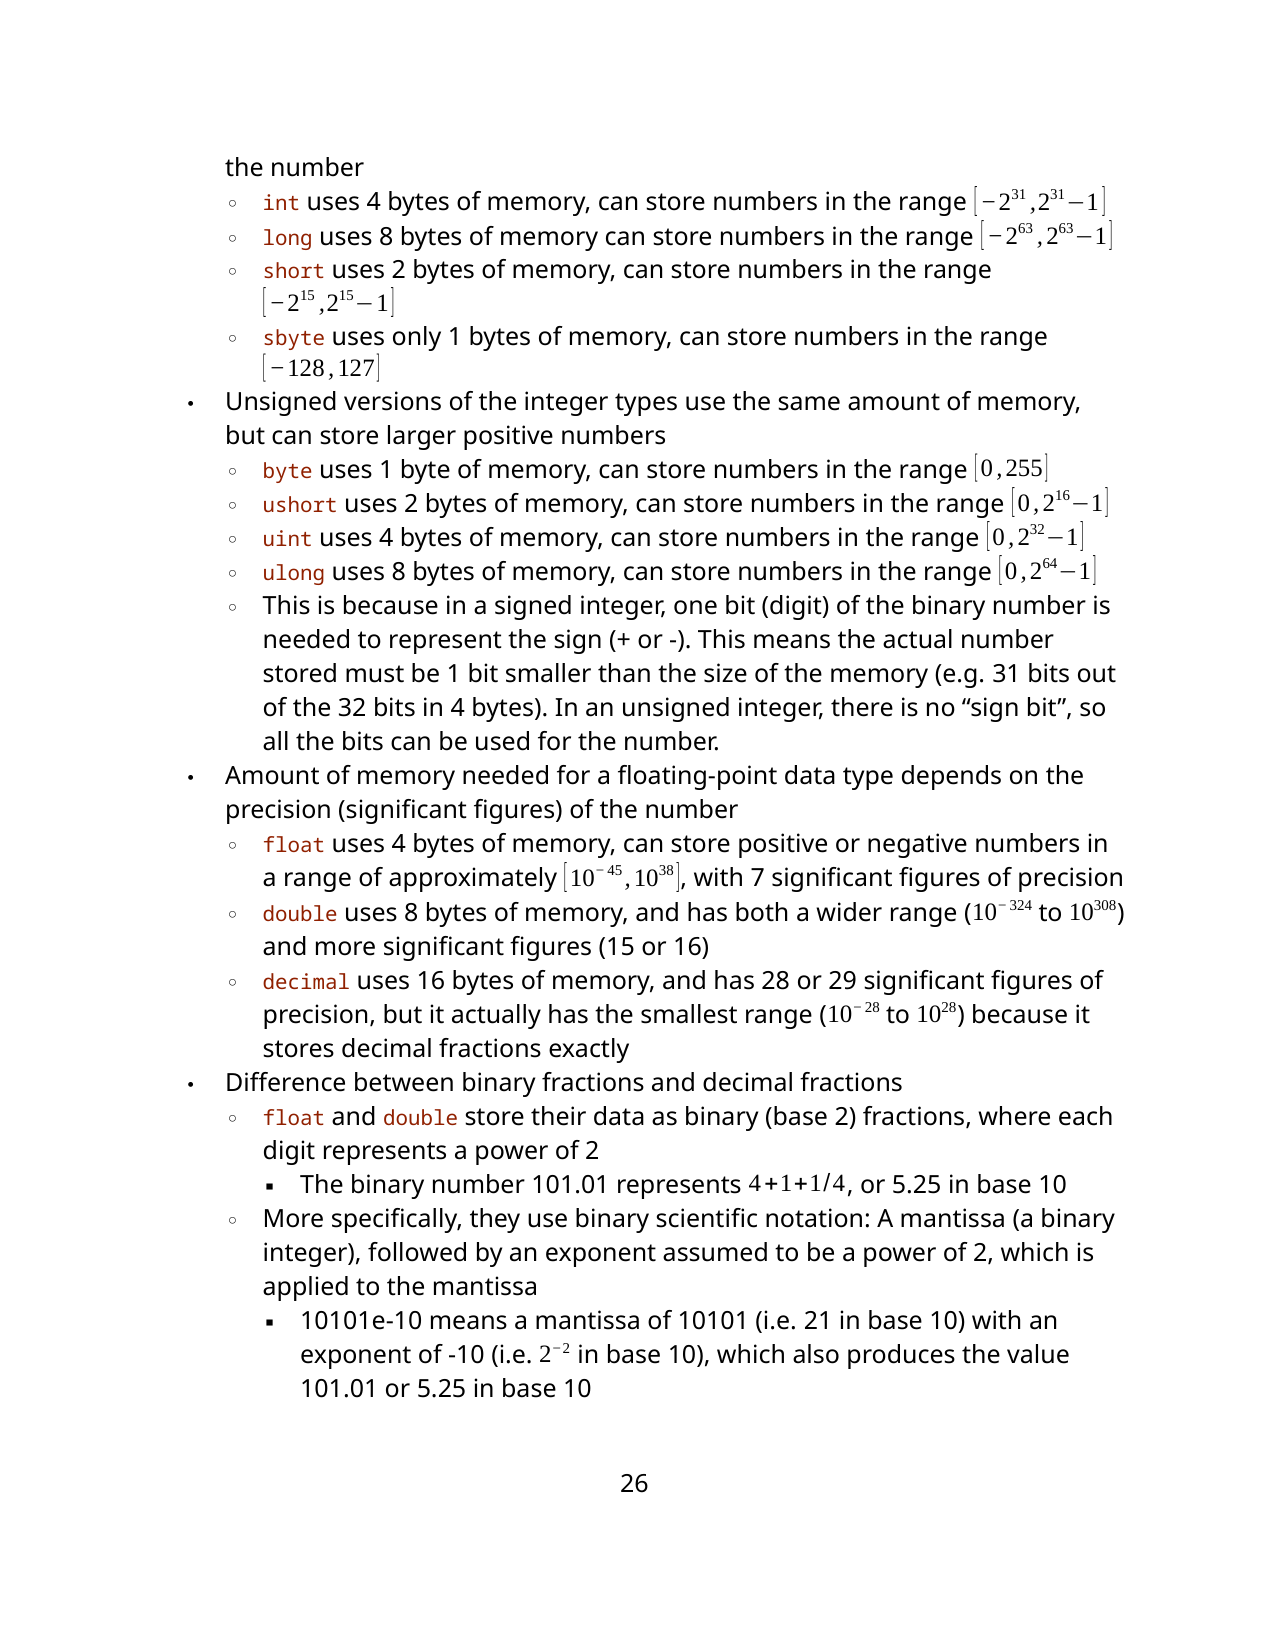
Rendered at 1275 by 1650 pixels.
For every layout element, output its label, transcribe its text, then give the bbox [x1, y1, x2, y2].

list 10101e-10 means a mantissa of 10101 (i.e. 21 in base 10) with an exponent of -10 (i.e. in base 10), which also produces the value 101.01 or 5.25 in base 10 [262, 1303, 1125, 1405]
list float and double store their data as binary (base 2) fractions, where each digit represents a power of 2 [225, 1098, 1125, 1167]
list The binary number 101.01 represents , or 5.25 in base 10 [262, 1167, 1125, 1201]
list Unsigned versions of the integer types use the same amount of memory, but can store larger positive numbers [187, 383, 1125, 451]
list byte uses 1 byte of memory, can store numbers in the range [225, 451, 1125, 485]
list ulong uses 8 bytes of memory, can store numbers in the range [225, 553, 1125, 588]
list decimal uses 16 bytes of memory, and has 28 or 29 significant figures of precision, but it actually has the smallest range ( to ) because it stores decimal fractions exactly [225, 962, 1125, 1064]
list uint uses 4 bytes of memory, can store numbers in the range [225, 519, 1125, 553]
list Difference between binary fractions and decimal fractions [187, 1064, 1125, 1098]
list Amount of memory needed for a floating-point data type depends on the precision (significant figures) of the number [187, 758, 1125, 826]
list int uses 4 bytes of memory, can store numbers in the range [225, 184, 1125, 218]
list More specifically, they use binary scientific notation: A mantissa (a binary integer), followed by an exponent assumed to be a power of 2, which is applied to the mantissa [225, 1201, 1125, 1303]
list short uses 2 bytes of memory, can store numbers in the range [225, 252, 1125, 319]
list This is because in a signed integer, one bit (digit) of the binary number is needed to represent the sign (+ or -). This means the actual number stored must be 1 bit smaller than the size of the memory (e.g. 31 bits out of the 32 bits in 4 bytes). In an unsigned integer, there is no “sign bit”, so all the bits can be used for the number. [225, 588, 1125, 758]
list float uses 4 bytes of memory, can store positive or negative numbers in a range of approximately , with 7 significant figures of precision [225, 826, 1125, 894]
list double uses 8 bytes of memory, and has both a wider range ( to ) and more significant figures (15 or 16) [225, 894, 1125, 962]
list long uses 8 bytes of memory can store numbers in the range [225, 218, 1125, 252]
list ushort uses 2 bytes of memory, can store numbers in the range [225, 485, 1125, 519]
list sbyte uses only 1 bytes of memory, can store numbers in the range [225, 319, 1125, 383]
list the number [187, 150, 1125, 184]
